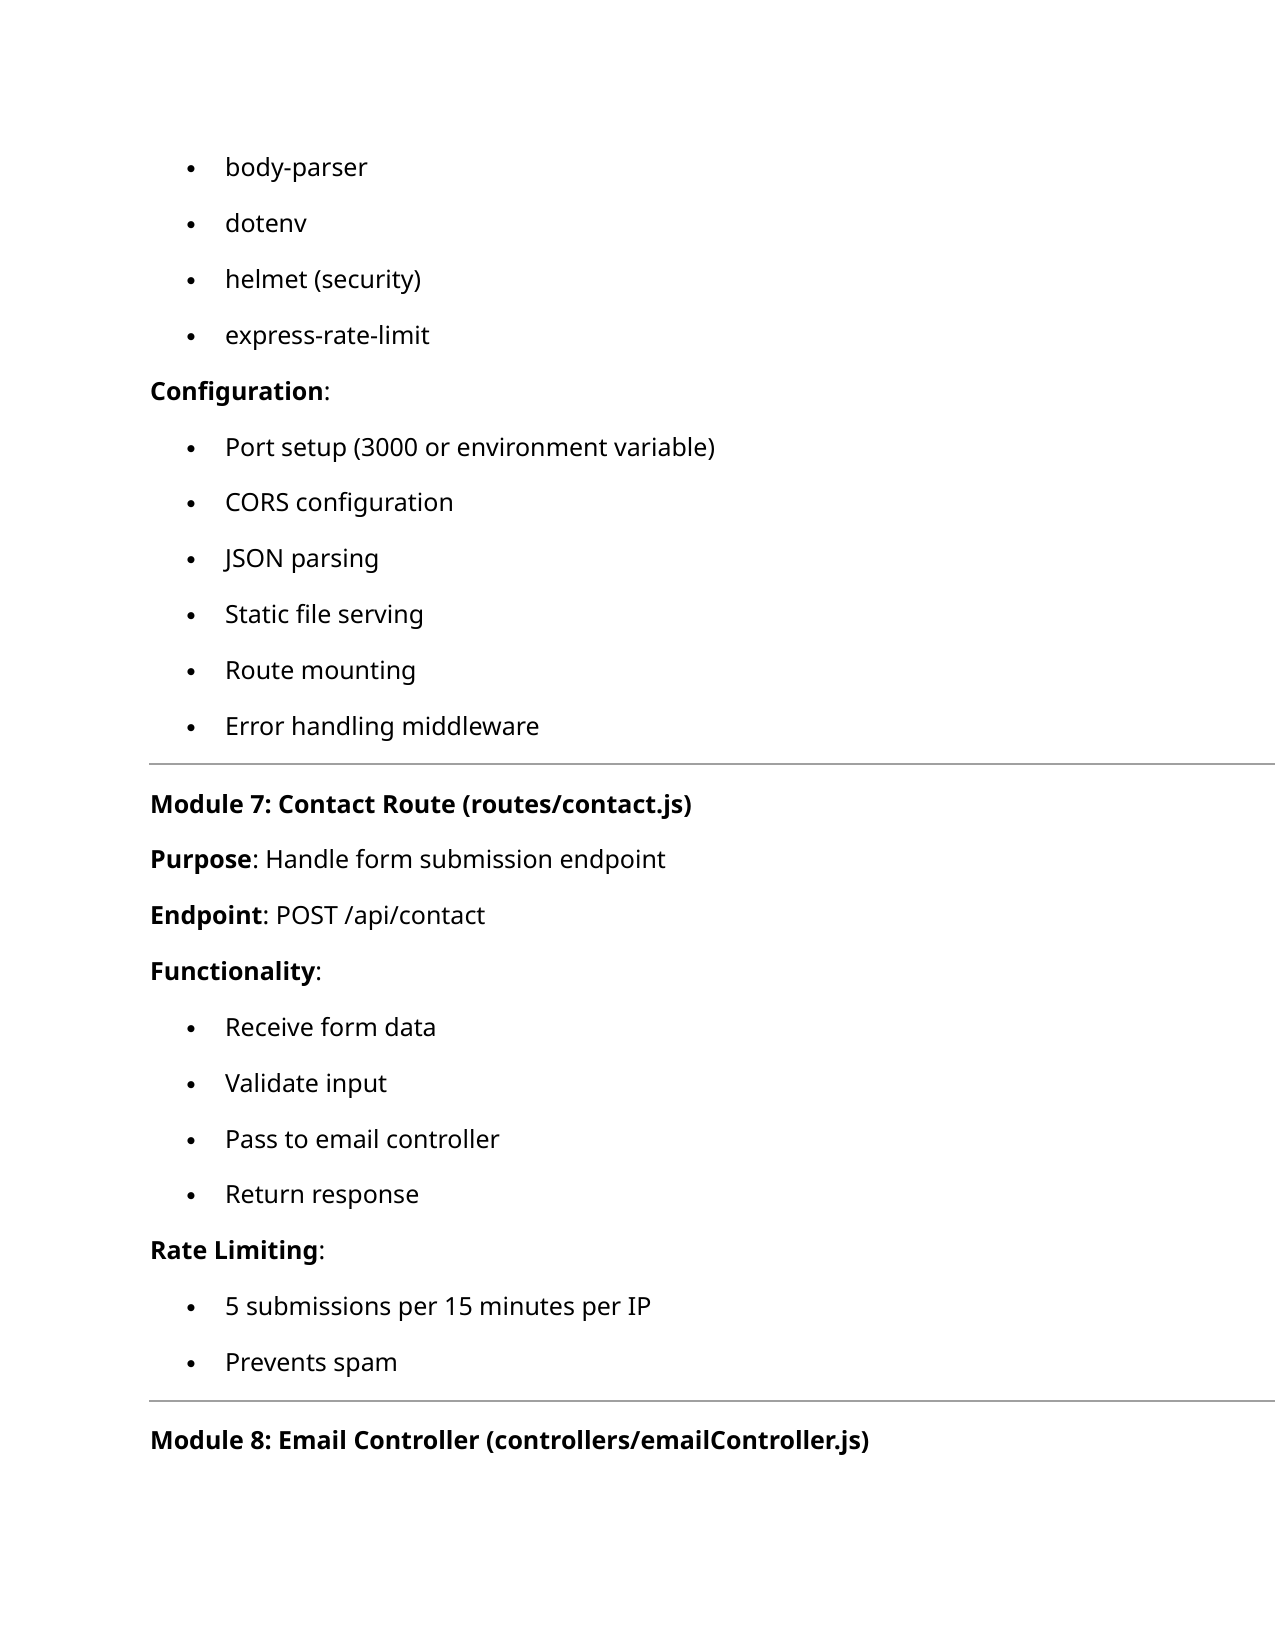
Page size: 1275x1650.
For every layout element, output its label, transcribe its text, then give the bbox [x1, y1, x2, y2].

list CORS configuration [187, 485, 1125, 519]
list JSON parsing [187, 541, 1125, 575]
text Rate Limiting: [150, 1233, 1125, 1267]
text Functionality: [150, 954, 1125, 988]
text Endpoint: POST /api/contact [150, 898, 1125, 932]
list Prevents spam [187, 1344, 1125, 1379]
list Port setup (3000 or environment variable) [187, 429, 1125, 463]
list Validate input [187, 1065, 1125, 1099]
list body-parser [187, 150, 1125, 184]
list Receive form data [187, 1009, 1125, 1044]
list express-rate-limit [187, 317, 1125, 352]
list helmet (security) [187, 262, 1125, 296]
text Module 7: Contact Route (routes/contact.js) [150, 786, 1125, 820]
list Error handling middleware [187, 708, 1125, 742]
list 5 submissions per 15 minutes per IP [187, 1289, 1125, 1323]
list Static file serving [187, 597, 1125, 631]
list Route mounting [187, 652, 1125, 687]
text Configuration: [150, 373, 1125, 407]
list dotenv [187, 206, 1125, 240]
list Pass to email controller [187, 1121, 1125, 1155]
list Return response [187, 1177, 1125, 1211]
text Purpose: Handle form submission endpoint [150, 842, 1125, 876]
text Module 8: Email Controller (controllers/emailController.js) [150, 1422, 1125, 1457]
